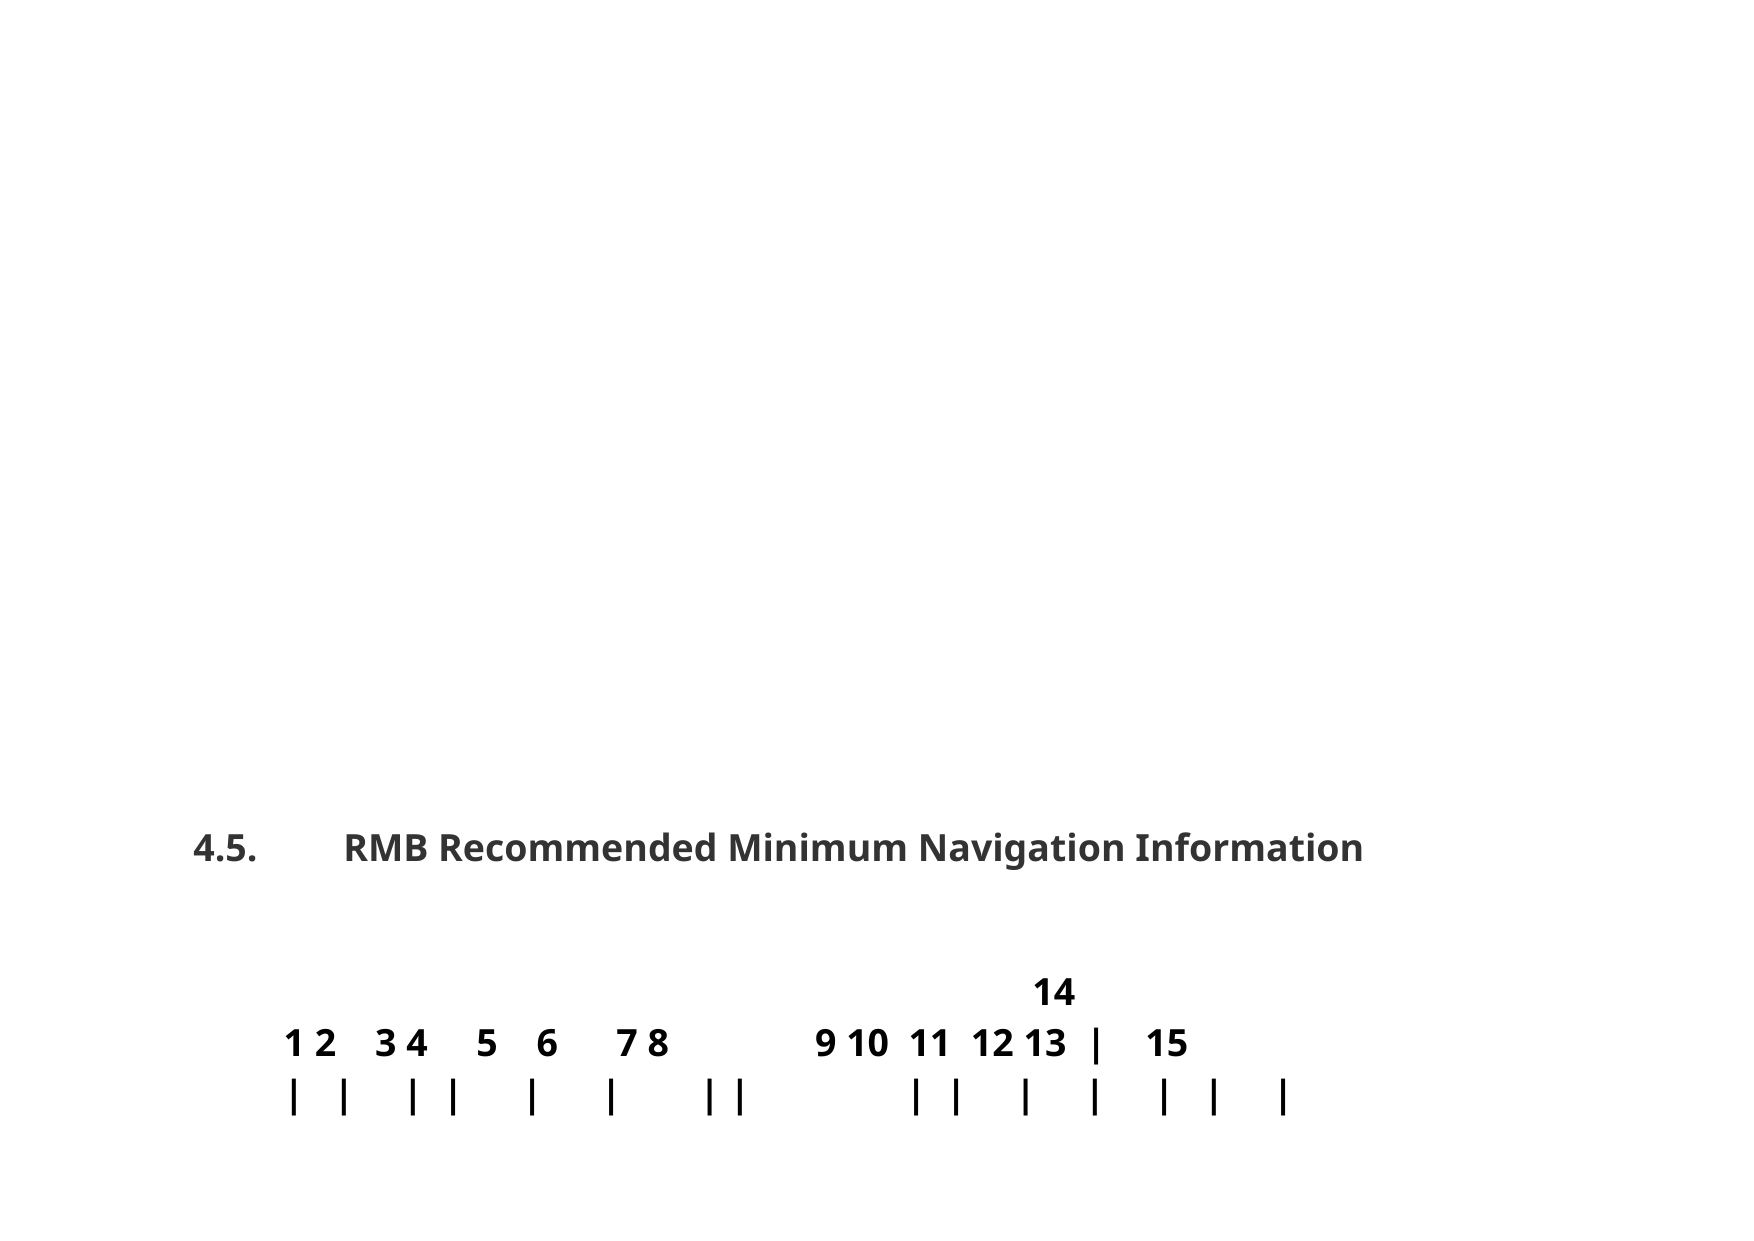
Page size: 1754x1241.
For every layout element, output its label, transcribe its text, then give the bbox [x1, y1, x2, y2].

text 14 [118, 965, 1636, 1016]
text 1 2 3 4 5 6 7 8 9 10 11 12 13 | 15 [118, 1016, 1636, 1067]
text | | | | | | | | | | | | | | | [118, 1067, 1636, 1118]
subtitle RMB Recommended Minimum Navigation Information [193, 821, 1636, 872]
